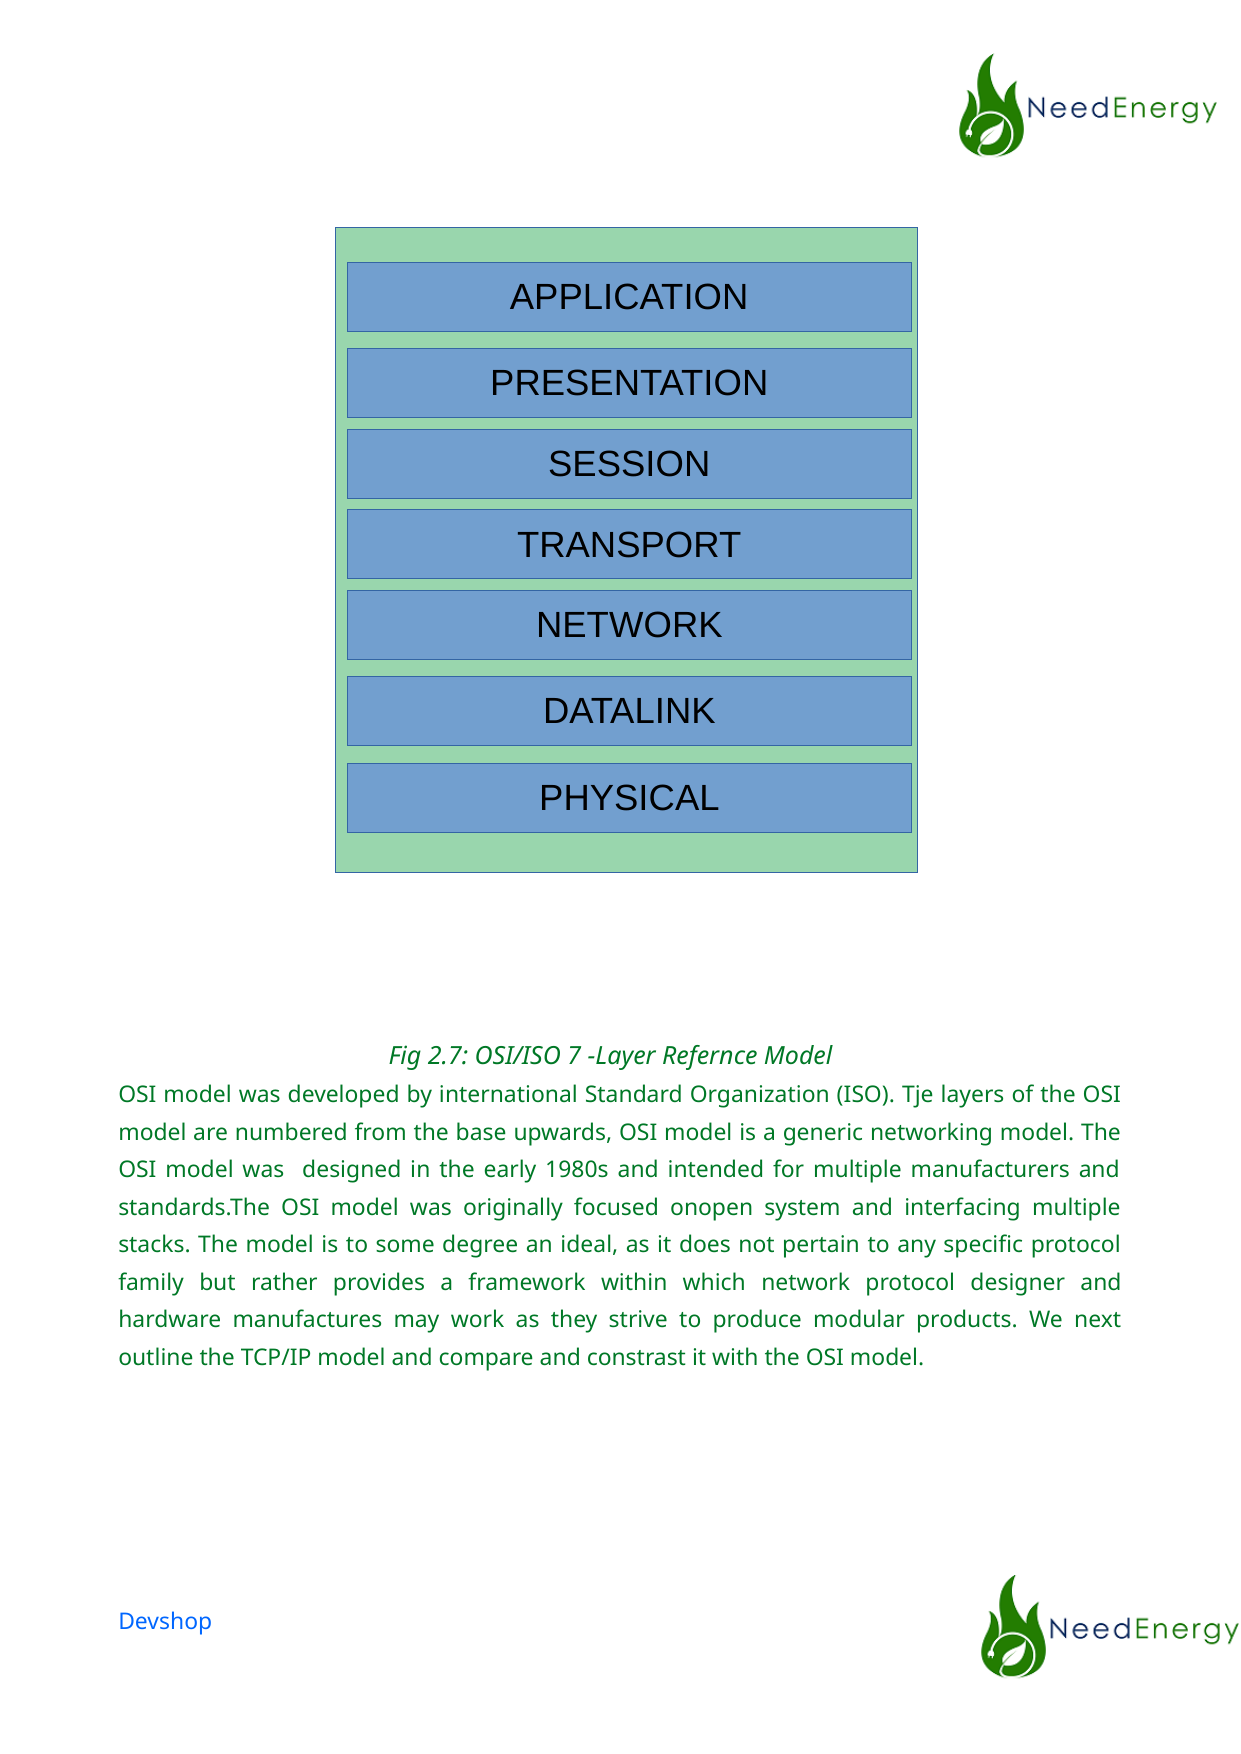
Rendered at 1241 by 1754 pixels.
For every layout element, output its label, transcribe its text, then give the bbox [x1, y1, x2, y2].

picture [956, 53, 1219, 167]
picture [977, 1575, 1241, 1688]
text Fig 2.7: OSI/ISO 7 -Layer Refernce Model [97, 197, 1127, 1072]
text OSI model was developed by international Standard Organization (ISO). Tje layers of the OSI model are numbered from the base upwards, OSI model is a generic networking model. The OSI model was designed in the early 1980s and intended for multiple manufacturers and standards.The OSI model was originally focused onopen system and interfacing multiple stacks. The model is to some degree an ideal, as it does not pertain to any specific protocol family but rather provides a framework within which network protocol designer and hardware manufactures may work as they strive to produce modular products. We next outline the TCP/IP model and compare and constrast it with the OSI model. [118, 1072, 1122, 1372]
